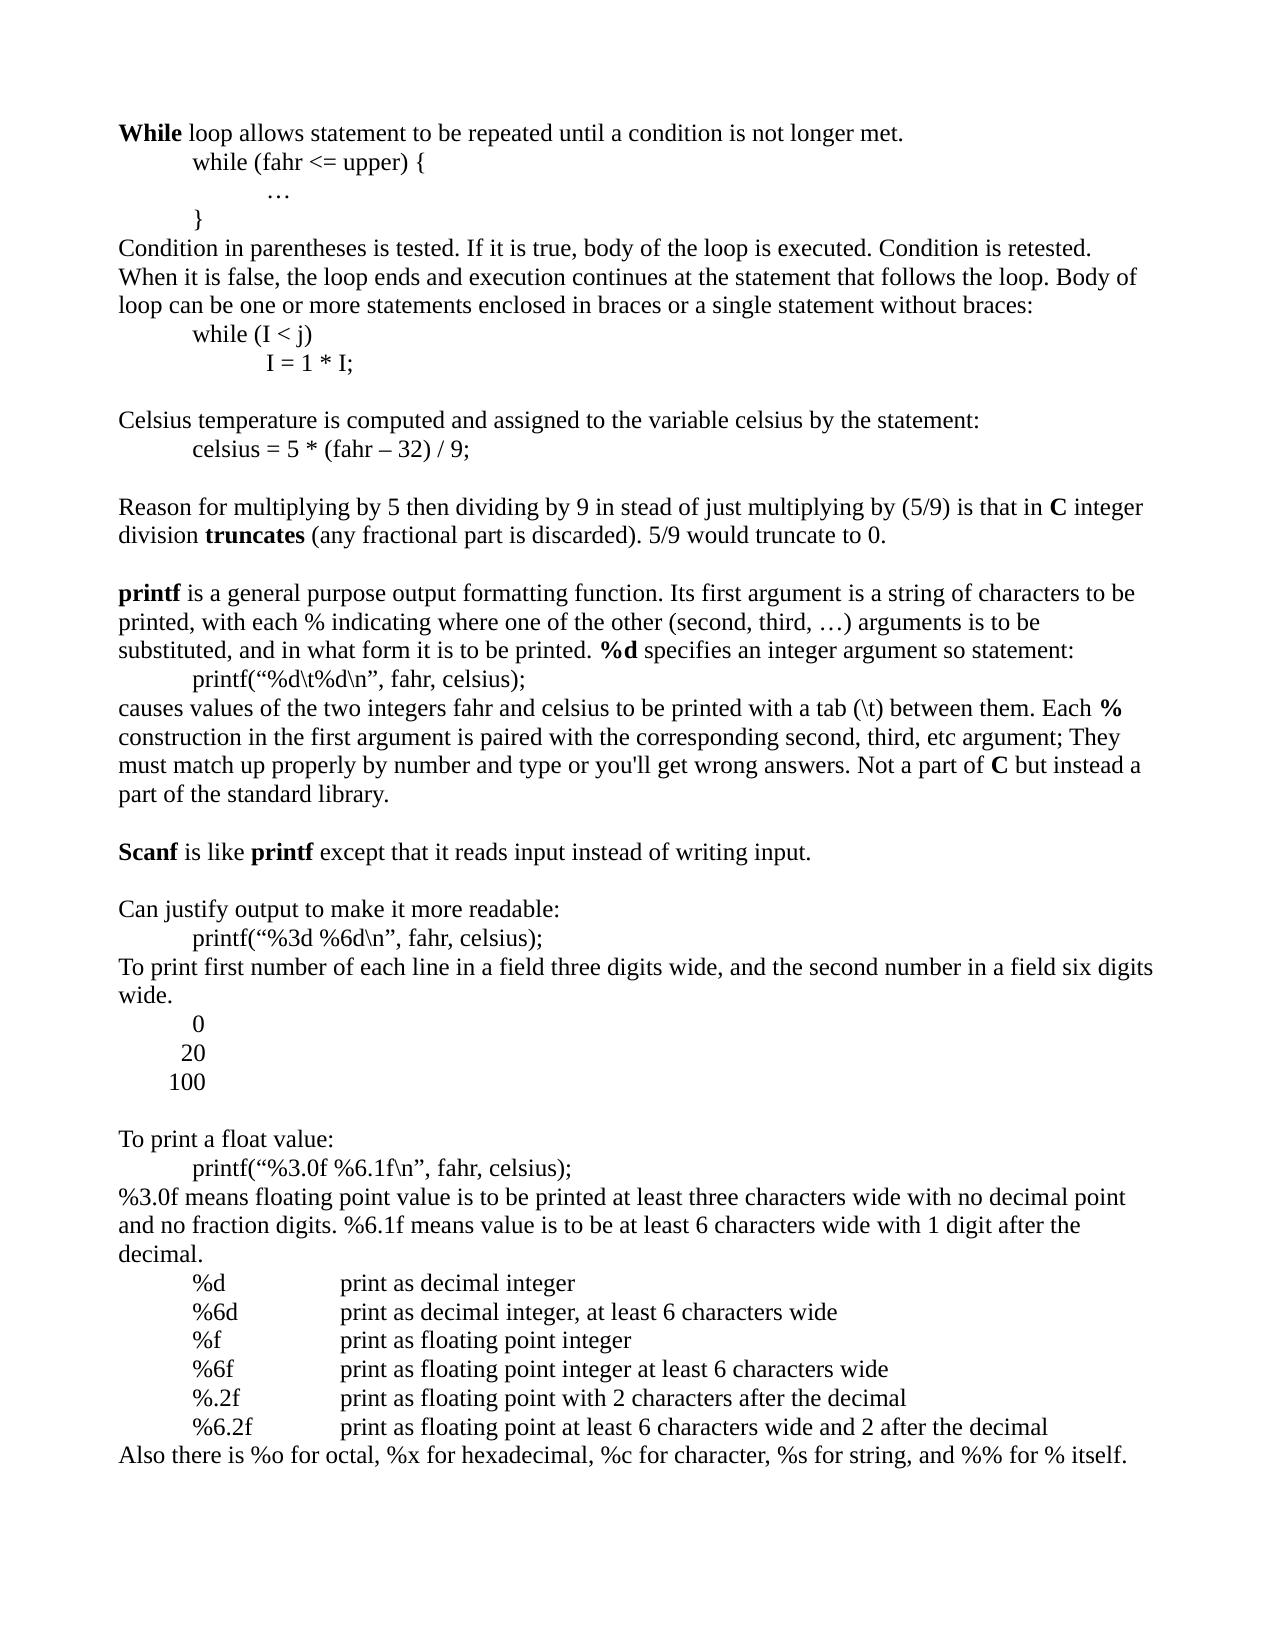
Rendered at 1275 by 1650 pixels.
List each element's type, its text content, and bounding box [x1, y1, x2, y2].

text To print a float value: [118, 1124, 1157, 1153]
text I = 1 * I; [118, 348, 1157, 377]
text While loop allows statement to be repeated until a condition is not longer met. [118, 118, 1157, 147]
text Celsius temperature is computed and assigned to the variable celsius by the statement: [118, 406, 1157, 434]
text Condition in parentheses is tested. If it is true, body of the loop is executed. Condition is retested. When it is false, the loop ends and execution continues at the statement that follows the loop. Body of loop can be one or more statements enclosed in braces or a single statement without braces: [118, 233, 1157, 319]
text } [118, 204, 1157, 233]
text To print first number of each line in a field three digits wide, and the second number in a field six digits wide. [118, 952, 1157, 1009]
text 100 [118, 1067, 1157, 1096]
text %6f print as floating point integer at least 6 characters wide [118, 1354, 1157, 1383]
text printf(“%3d %6d\n”, fahr, celsius); [118, 923, 1157, 952]
text 0 [118, 1009, 1157, 1038]
text printf is a general purpose output formatting function. Its first argument is a string of characters to be printed, with each % indicating where one of the other (second, third, …) arguments is to be substituted, and in what form it is to be printed. %d specifies an integer argument so statement: [118, 578, 1157, 664]
text causes values of the two integers fahr and celsius to be printed with a tab (\t) between them. Each % construction in the first argument is paired with the corresponding second, third, etc argument; They must match up properly by number and type or you'll get wrong answers. Not a part of C but instead a part of the standard library. [118, 693, 1157, 808]
text %6d print as decimal integer, at least 6 characters wide [118, 1297, 1157, 1326]
text while (I < j) [118, 319, 1157, 348]
text %f print as floating point integer [118, 1326, 1157, 1354]
text Scanf is like printf except that it reads input instead of writing input. [118, 837, 1157, 866]
text Reason for multiplying by 5 then dividing by 9 in stead of just multiplying by (5/9) is that in C integer division truncates (any fractional part is discarded). 5/9 would truncate to 0. [118, 492, 1157, 549]
text %6.2f print as floating point at least 6 characters wide and 2 after the decimal [118, 1412, 1157, 1441]
text printf(“%d\t%d\n”, fahr, celsius); [118, 664, 1157, 693]
text Can justify output to make it more readable: [118, 894, 1157, 923]
text %.2f print as floating point with 2 characters after the decimal [118, 1383, 1157, 1412]
text celsius = 5 * (fahr – 32) / 9; [118, 434, 1157, 463]
text Also there is %o for octal, %x for hexadecimal, %c for character, %s for string, and %% for % itself. [118, 1441, 1157, 1469]
text … [118, 176, 1157, 204]
text %d print as decimal integer [118, 1268, 1157, 1297]
text while (fahr <= upper) { [118, 147, 1157, 176]
text %3.0f means floating point value is to be printed at least three characters wide with no decimal point and no fraction digits. %6.1f means value is to be at least 6 characters wide with 1 digit after the decimal. [118, 1182, 1157, 1268]
text 20 [118, 1038, 1157, 1067]
text printf(“%3.0f %6.1f\n”, fahr, celsius); [118, 1153, 1157, 1182]
